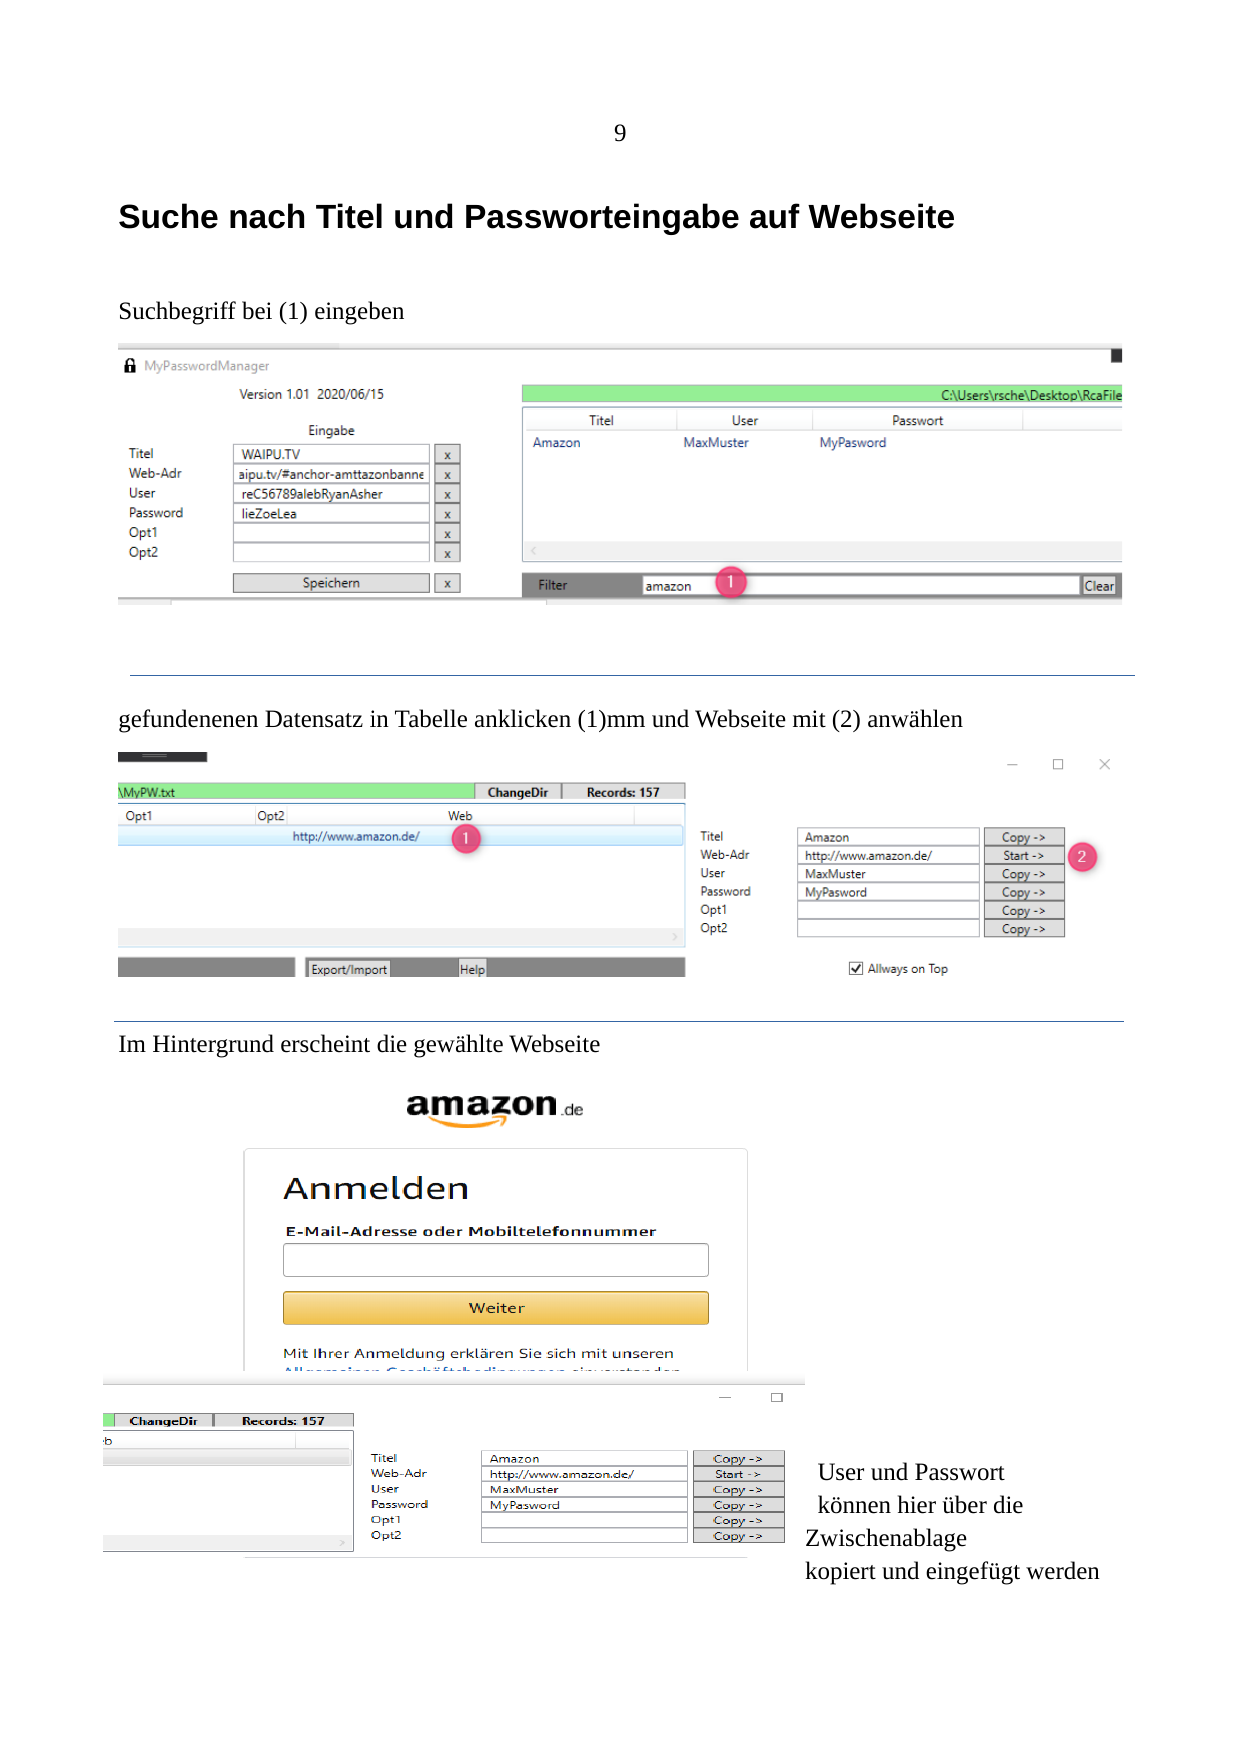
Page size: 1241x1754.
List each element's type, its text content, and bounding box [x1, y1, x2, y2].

picture [101, 1080, 805, 1558]
text User und Passwort können hier über die Zwischenablage kopiert und eingefügt werden [118, 1457, 1122, 1585]
text Im Hintergrund erscheint die gewählte Webseite [118, 1029, 1122, 1058]
text gefundenenen Datensatz in Tabelle anklicken (1)mm und Webseite mit (2) anwählen [118, 704, 1122, 733]
text Suchbegriff bei (1) eingeben [118, 296, 1122, 325]
subtitle Suche nach Titel und Passworteingabe auf Webseite [118, 197, 1122, 236]
picture [118, 752, 1123, 977]
picture [118, 343, 1123, 605]
